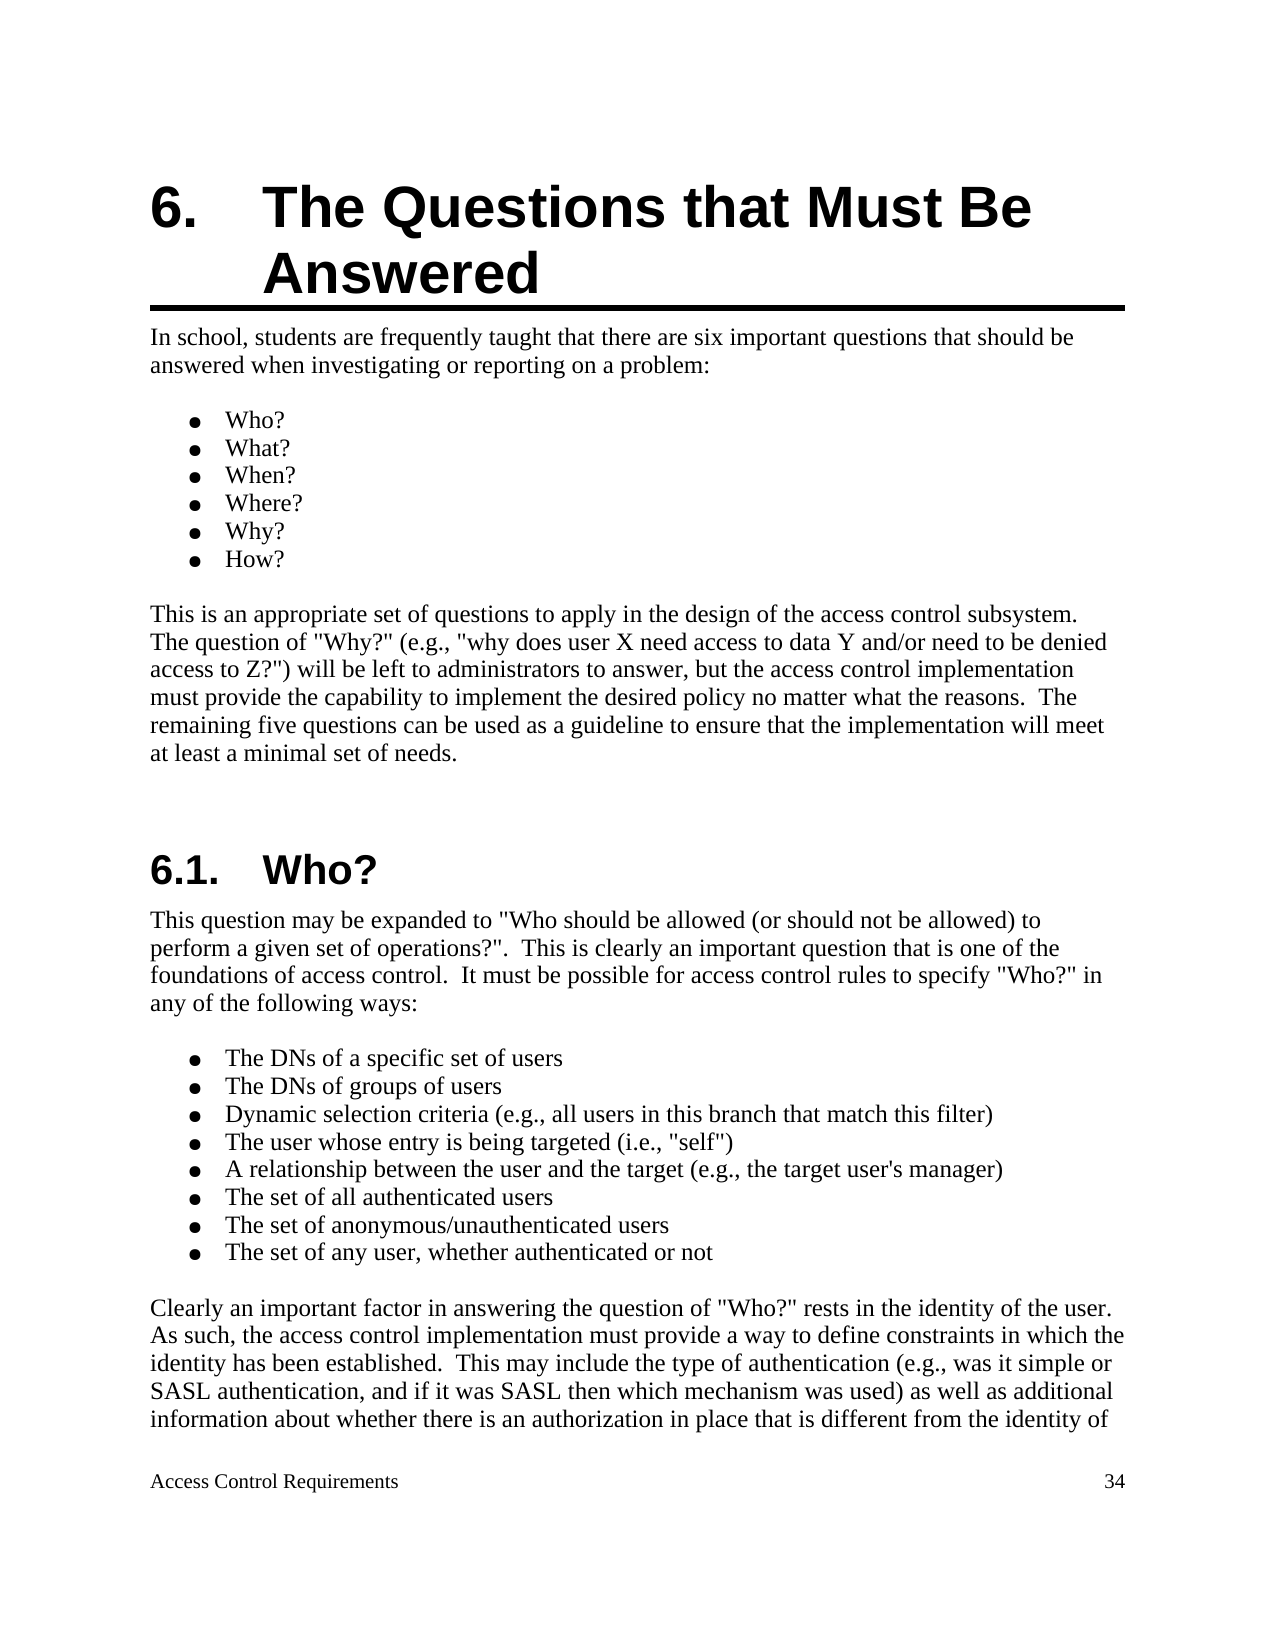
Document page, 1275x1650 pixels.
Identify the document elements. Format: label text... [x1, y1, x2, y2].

list The set of all authenticated users [187, 1183, 1125, 1211]
list What? [187, 434, 1125, 462]
list The DNs of groups of users [187, 1072, 1125, 1100]
list The DNs of a specific set of users [187, 1044, 1125, 1072]
list The user whose entry is being targeted (i.e., "self") [187, 1128, 1125, 1155]
list How? [187, 545, 1125, 572]
list Why? [187, 517, 1125, 545]
text In school, students are frequently taught that there are six important questions that should be answered when investigating or reporting on a problem: [150, 323, 1125, 378]
subtitle Who? [150, 847, 1125, 893]
list Who? [187, 406, 1125, 434]
list When? [187, 462, 1125, 489]
text This question may be expanded to "Who should be allowed (or should not be allowed) to perform a given set of operations?". This is clearly an important question that is one of the foundations of access control. It must be possible for access control rules to specify "Who?" in any of the following ways: [150, 906, 1125, 1017]
list A relationship between the user and the target (e.g., the target user's manager) [187, 1155, 1125, 1183]
subtitle The Questions that Must Be Answered [150, 175, 1125, 305]
list Dynamic selection criteria (e.g., all users in this branch that match this filter) [187, 1100, 1125, 1128]
text Clearly an important factor in answering the question of "Who?" rests in the identity of the user. As such, the access control implementation must provide a way to define constraints in which the identity has been established. This may include the type of authentication (e.g., was it simple or SASL authentication, and if it was SASL then which mechanism was used) as well as additional information about whether there is an authorization in place that is different from the identity of [150, 1294, 1125, 1432]
text This is an appropriate set of questions to apply in the design of the access control subsystem. The question of "Why?" (e.g., "why does user X need access to data Y and/or need to be denied access to Z?") will be left to administrators to answer, but the access control implementation must provide the capability to implement the desired policy no matter what the reasons. The remaining five questions can be used as a guideline to ensure that the implementation will meet at least a minimal set of needs. [150, 600, 1125, 766]
list Where? [187, 489, 1125, 517]
list The set of any user, whether authenticated or not [187, 1238, 1125, 1266]
list The set of anonymous/unauthenticated users [187, 1211, 1125, 1238]
